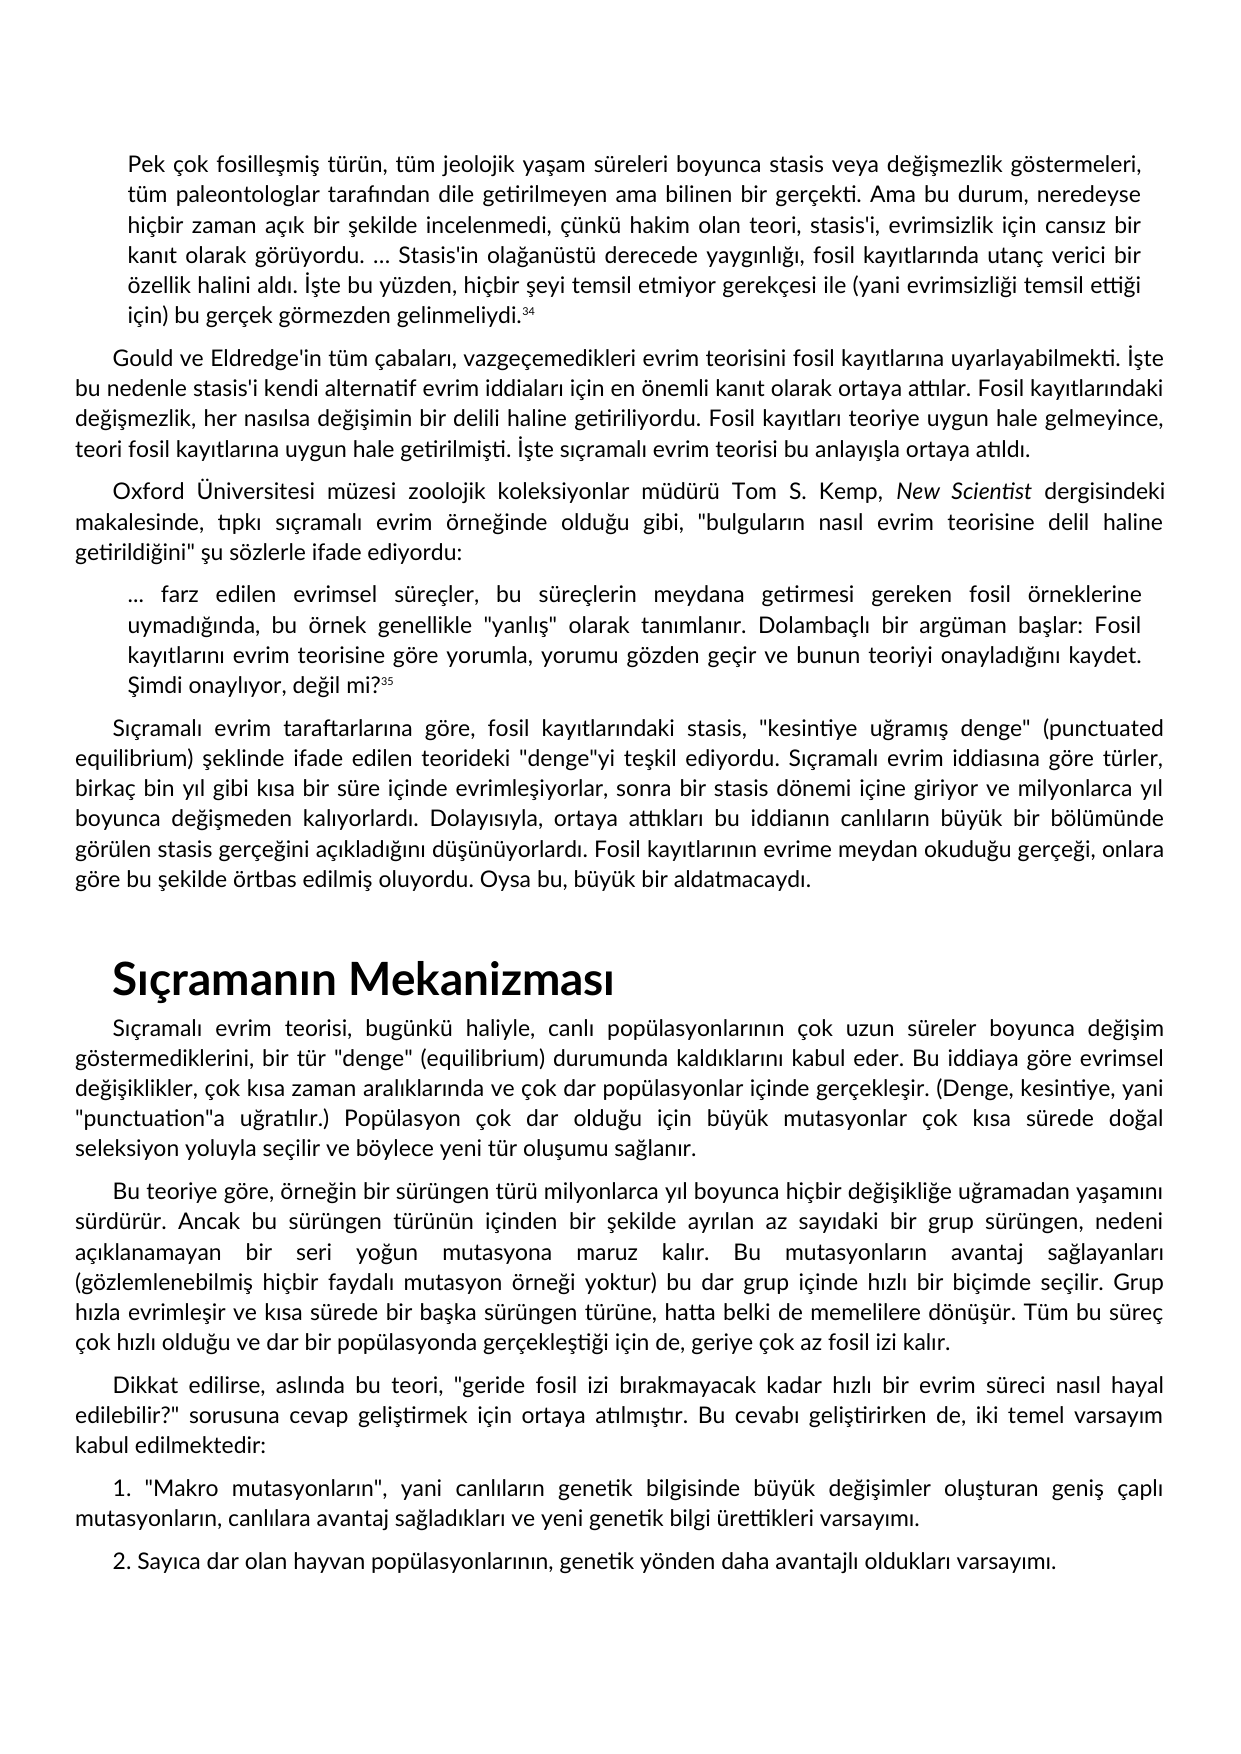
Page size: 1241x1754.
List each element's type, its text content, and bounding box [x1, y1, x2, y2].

text Oxford Üniversitesi müzesi zoolojik koleksiyonlar müdürü Tom S. Kemp, New Scientist dergisindeki makalesinde, tıpkı sıçramalı evrim örneğinde olduğu gibi, "bulguların nasıl evrim teorisine delil haline getirildiğini" şu sözlerle ifade ediyordu: [75, 477, 1165, 565]
text Bu teoriye göre, örneğin bir sürüngen türü milyonlarca yıl boyunca hiçbir değişikliğe uğramadan yaşamını sürdürür. Ancak bu sürüngen türünün içinden bir şekilde ayrılan az sayıdaki bir grup sürüngen, nedeni açıklanamayan bir seri yoğun mutasyona maruz kalır. Bu mutasyonların avantaj sağlayanları (gözlemlenebilmiş hiçbir faydalı mutasyon örneği yoktur) bu dar grup içinde hızlı bir biçimde seçilir. Grup hızla evrimleşir ve kısa sürede bir başka sürüngen türüne, hatta belki de memelilere dönüşür. Tüm bu süreç çok hızlı olduğu ve dar bir popülasyonda gerçekleştiği için de, geriye çok az fosil izi kalır. [75, 1177, 1165, 1355]
text ... farz edilen evrimsel süreçler, bu süreçlerin meydana getirmesi gereken fosil örneklerine uymadığında, bu örnek genellikle "yanlış" olarak tanımlanır. Dolambaçlı bir argüman başlar: Fosil kayıtlarını evrim teorisine göre yorumla, yorumu gözden geçir ve bunun teoriyi onayladığını kaydet. Şimdi onaylıyor, değil mi?35 [127, 580, 1143, 698]
text Gould ve Eldredge'in tüm çabaları, vazgeçemedikleri evrim teorisini fosil kayıtlarına uyarlayabilmekti. İşte bu nedenle stasis'i kendi alternatif evrim iddiaları için en önemli kanıt olarak ortaya attılar. Fosil kayıtlarındaki değişmezlik, her nasılsa değişimin bir delili haline getiriliyordu. Fosil kayıtları teoriye uygun hale gelmeyince, teori fosil kayıtlarına uygun hale getirilmişti. İşte sıçramalı evrim teorisi bu anlayışla ortaya atıldı. [75, 344, 1165, 462]
text 1. "Makro mutasyonların", yani canlıların genetik bilgisinde büyük değişimler oluşturan geniş çaplı mutasyonların, canlılara avantaj sağladıkları ve yeni genetik bilgi ürettikleri varsayımı. [75, 1474, 1165, 1531]
subtitle Sıçramanın Mekanizması [112, 950, 1165, 1005]
text Sıçramalı evrim teorisi, bugünkü haliyle, canlı popülasyonlarının çok uzun süreler boyunca değişim göstermediklerini, bir tür "denge" (equilibrium) durumunda kaldıklarını kabul eder. Bu iddiaya göre evrimsel değişiklikler, çok kısa zaman aralıklarında ve çok dar popülasyonlar içinde gerçekleşir. (Denge, kesintiye, yani "punctuation"a uğratılır.) Popülasyon çok dar olduğu için büyük mutasyonlar çok kısa sürede doğal seleksiyon yoluyla seçilir ve böylece yeni tür oluşumu sağlanır. [75, 1013, 1165, 1162]
text Sıçramalı evrim taraftarlarına göre, fosil kayıtlarındaki stasis, "kesintiye uğramış denge" (punctuated equilibrium) şeklinde ifade edilen teorideki "denge"yi teşkil ediyordu. Sıçramalı evrim iddiasına göre türler, birkaç bin yıl gibi kısa bir süre içinde evrimleşiyorlar, sonra bir stasis dönemi içine giriyor ve milyonlarca yıl boyunca değişmeden kalıyorlardı. Dolayısıyla, ortaya attıkları bu iddianın canlıların büyük bir bölümünde görülen stasis gerçeğini açıkladığını düşünüyorlardı. Fosil kayıtlarının evrime meydan okuduğu gerçeği, onlara göre bu şekilde örtbas edilmiş oluyordu. Oysa bu, büyük bir aldatmacaydı. [75, 713, 1165, 892]
text 2. Sayıca dar olan hayvan popülasyonlarının, genetik yönden daha avantajlı oldukları varsayımı. [75, 1547, 1165, 1574]
text Pek çok fosilleşmiş türün, tüm jeolojik yaşam süreleri boyunca stasis veya değişmezlik göstermeleri, tüm paleontologlar tarafından dile getirilmeyen ama bilinen bir gerçekti. Ama bu durum, neredeyse hiçbir zaman açık bir şekilde incelenmedi, çünkü hakim olan teori, stasis'i, evrimsizlik için cansız bir kanıt olarak görüyordu. … Stasis'in olağanüstü derecede yaygınlığı, fosil kayıtlarında utanç verici bir özellik halini aldı. İşte bu yüzden, hiçbir şeyi temsil etmiyor gerekçesi ile (yani evrimsizliği temsil ettiği için) bu gerçek görmezden gelinmeliydi.34 [127, 150, 1143, 328]
text Dikkat edilirse, aslında bu teori, "geride fosil izi bırakmayacak kadar hızlı bir evrim süreci nasıl hayal edilebilir?" sorusuna cevap geliştirmek için ortaya atılmıştır. Bu cevabı geliştirirken de, iki temel varsayım kabul edilmektedir: [75, 1371, 1165, 1458]
